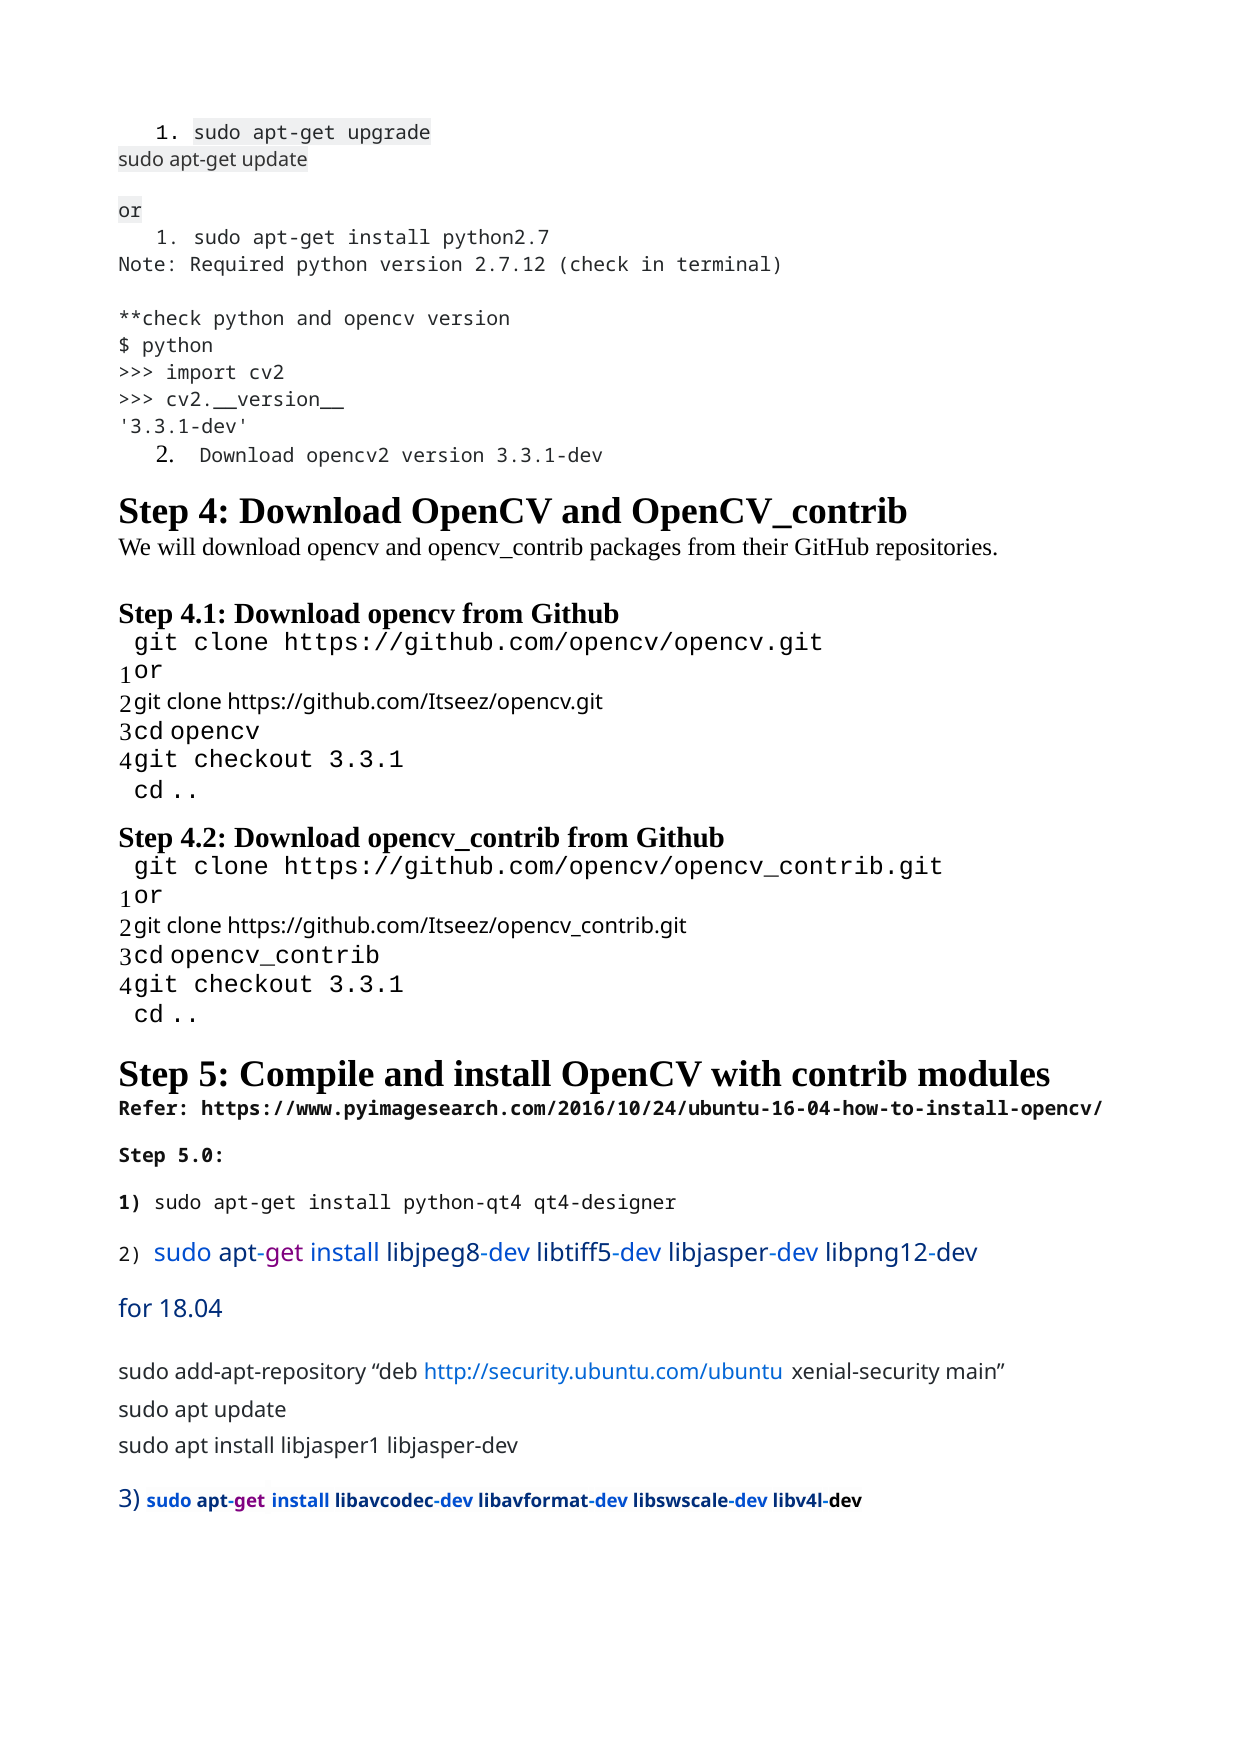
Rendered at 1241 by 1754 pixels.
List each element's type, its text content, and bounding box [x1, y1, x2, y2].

table_header git clone https://github.com/opencv/opencv_contrib.git or git clone https://github.com/Itseez/opencv_contrib.git cd opencv_contrib git checkout 3.3.1 cd .. [133, 854, 953, 1030]
text $ python [118, 331, 1122, 358]
subtitle Step 4.1: Download opencv from Github [118, 596, 1122, 629]
text We will download opencv and opencv_contrib packages from their GitHub repositories. [118, 532, 1122, 561]
table_header git clone https://github.com/opencv/opencv.git or git clone https://github.com/Itseez/opencv.git cd opencv git checkout 3.3.1 cd .. [133, 629, 832, 806]
text **check python and opencv version [118, 304, 1122, 331]
list Download opencv2 version 3.3.1-dev [156, 439, 1122, 468]
subtitle Step 4: Download OpenCV and OpenCV_contrib [118, 489, 1122, 532]
text sudo apt-get update [118, 146, 1122, 172]
text Step 5.0: [118, 1141, 1122, 1168]
text >>> import cv2 [118, 358, 1122, 385]
text 1) sudo apt-get install python-qt4 qt4-designer [118, 1188, 1122, 1215]
text sudo add-apt-repository “deb http://security.ubuntu.com/ubuntu xenial-security main” sudo apt update sudo apt install libjasper1 libjasper-dev [118, 1346, 1122, 1460]
text or [118, 196, 1122, 223]
text Refer: https://www.pyimagesearch.com/2016/10/24/ubuntu-16-04-how-to-install-opencv/ [118, 1094, 1122, 1121]
text 2) sudo apt-get install libjpeg8-dev libtiff5-dev libjasper-dev libpng12-dev [118, 1235, 1122, 1269]
subtitle Step 4.2: Download opencv_contrib from Github [118, 820, 1122, 854]
subtitle Step 5: Compile and install OpenCV with contrib modules [118, 1051, 1122, 1094]
text Note: Required python version 2.7.12 (check in terminal) [118, 250, 1122, 277]
text 3) sudo apt-get install libavcodec-dev libavformat-dev libswscale-dev libv4l-dev [118, 1480, 1122, 1514]
list sudo apt-get upgrade [156, 118, 1122, 146]
list sudo apt-get install python2.7 [156, 223, 1122, 250]
text for 18.04 [118, 1290, 1122, 1324]
text '3.3.1-dev' [118, 412, 1122, 439]
table_header 1 2 3 4 [118, 629, 133, 806]
table_header 1 2 3 4 [118, 854, 133, 1030]
text >>> cv2.__version__ [118, 385, 1122, 412]
